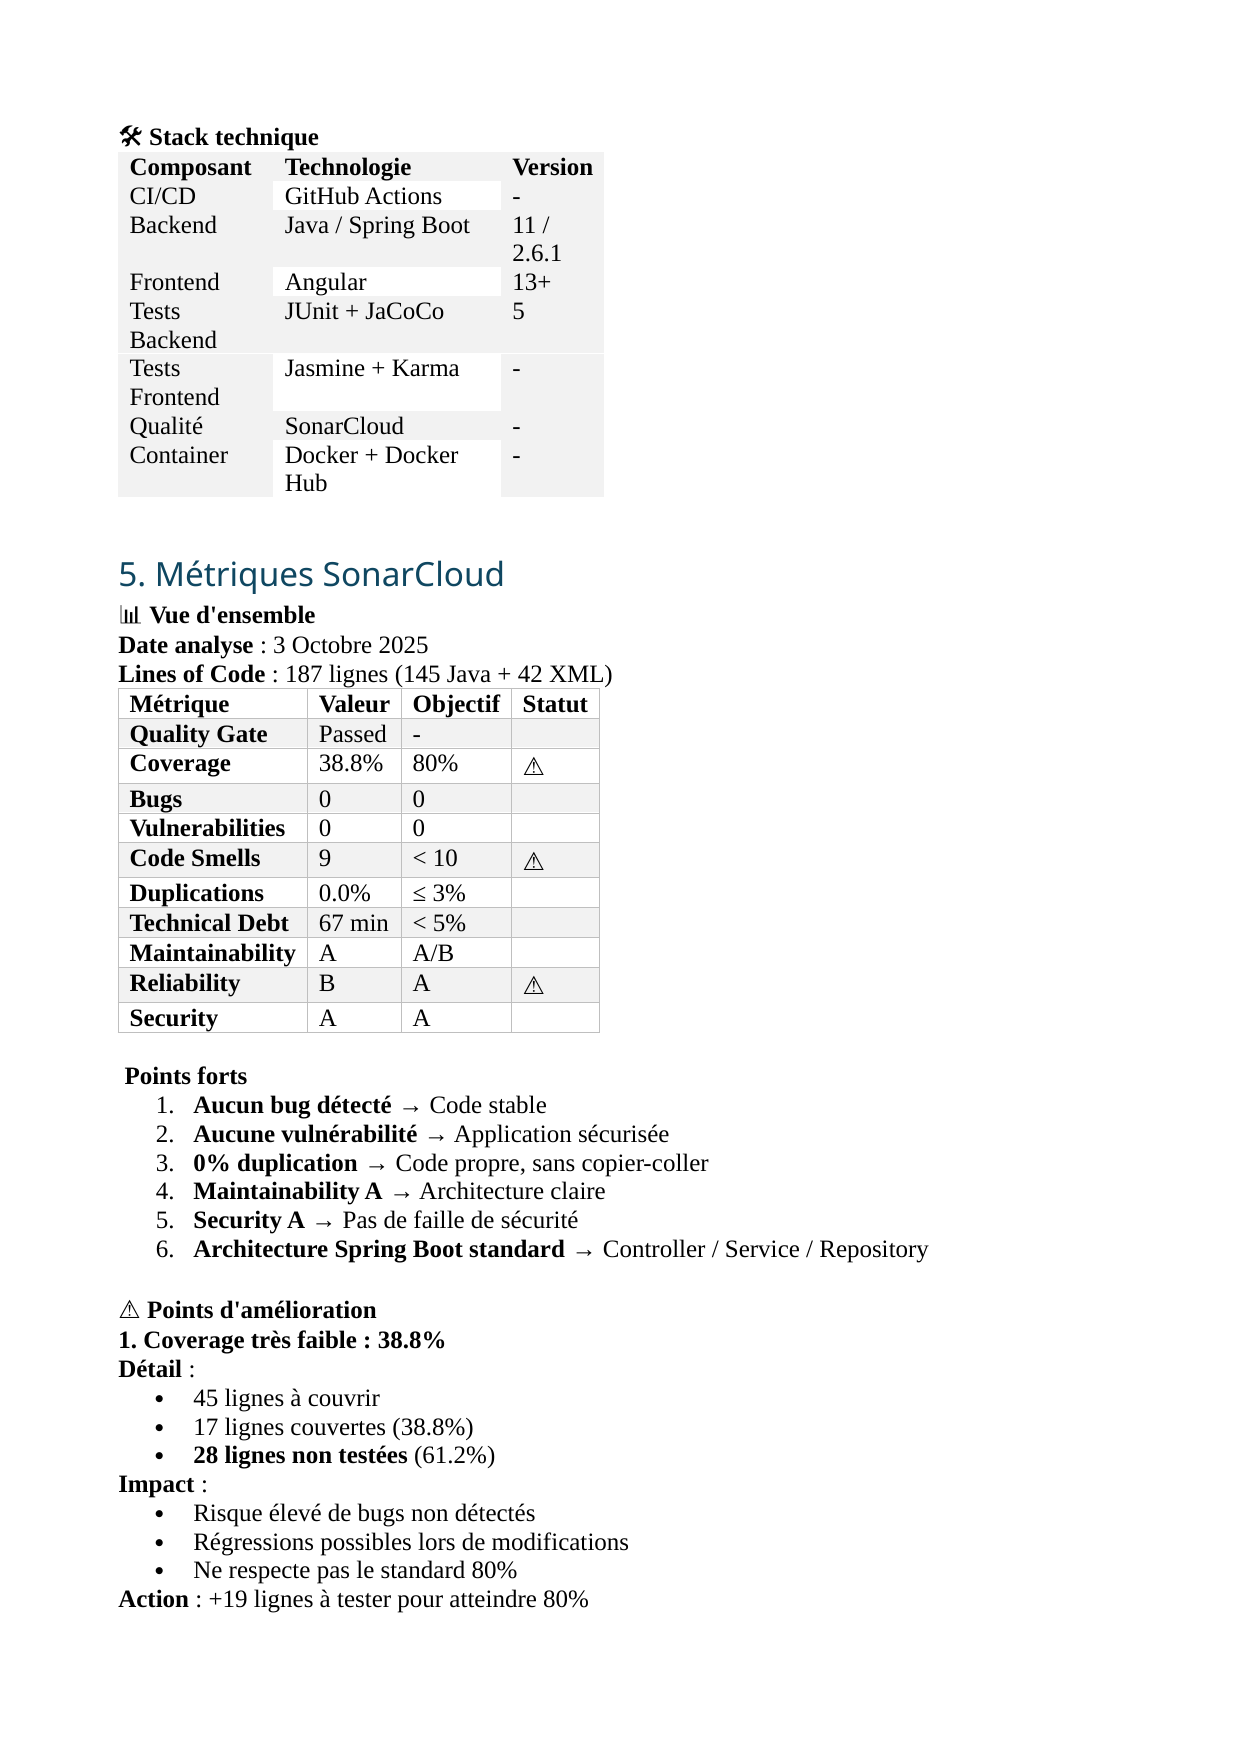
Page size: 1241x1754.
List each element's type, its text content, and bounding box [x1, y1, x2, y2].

table_cell Vulnerabilities [119, 814, 307, 842]
subtitle 5. Métriques SonarCloud [118, 551, 1122, 596]
table_cell Quality Gate [119, 719, 307, 747]
table_cell 67 min [308, 908, 401, 937]
table_header Valeur [308, 689, 401, 718]
table_header Version [501, 152, 604, 181]
table_cell Code Smells [119, 843, 307, 877]
table_cell ⚠️ [512, 968, 599, 1002]
table_cell [512, 938, 599, 967]
table_header Objectif [402, 689, 511, 718]
table_cell [512, 1003, 599, 1032]
list 0% duplication → Code propre, sans copier-coller [156, 1148, 1122, 1176]
table_cell 11 / 2.6.1 [501, 210, 604, 267]
text 1. Coverage très faible : 38.8% [118, 1325, 1122, 1354]
table_cell - [501, 411, 604, 440]
table_cell - [501, 354, 604, 411]
table_cell 5 [501, 296, 604, 353]
table_cell B [308, 968, 401, 1002]
list 28 lignes non testées (61.2%) [156, 1440, 1122, 1469]
table_cell - [402, 719, 511, 747]
table_cell Tests Backend [118, 296, 273, 353]
table_header Statut [512, 689, 599, 718]
table_cell GitHub Actions [273, 181, 501, 210]
table_cell Qualité [118, 411, 273, 440]
list Security A → Pas de faille de sécurité [156, 1205, 1122, 1234]
table_cell CI/CD [118, 181, 273, 210]
text 📊 Vue d'ensemble [118, 596, 1122, 630]
table_cell 0.0% [308, 878, 401, 907]
list Architecture Spring Boot standard → Controller / Service / Repository [156, 1234, 1122, 1263]
list Régressions possibles lors de modifications [156, 1527, 1122, 1555]
table_cell JUnit + JaCoCo [273, 296, 501, 353]
table_cell Reliability [119, 968, 307, 1002]
table_cell 38.8% [308, 749, 401, 783]
text Impact : [118, 1469, 1122, 1498]
table_cell Tests Frontend [118, 354, 273, 411]
table_cell Coverage [119, 749, 307, 783]
table_header Technologie [273, 152, 501, 181]
table_cell Duplications [119, 878, 307, 907]
table_cell ⚠️ [512, 843, 599, 877]
list Aucun bug détecté → Code stable [156, 1090, 1122, 1119]
table_cell Java / Spring Boot [273, 210, 501, 267]
list Ne respecte pas le standard 80% [156, 1555, 1122, 1584]
table_cell 0 [308, 814, 401, 842]
table_cell A/B [402, 938, 511, 967]
table_header Métrique [119, 689, 307, 718]
table_cell Docker + Docker Hub [273, 440, 501, 497]
table_cell 0 [402, 784, 511, 812]
list 45 lignes à couvrir [156, 1383, 1122, 1412]
list 17 lignes couvertes (38.8%) [156, 1412, 1122, 1440]
table_cell ≤ 3% [402, 878, 511, 907]
table_cell A [402, 968, 511, 1002]
table_cell [512, 719, 599, 747]
text 🛠️ Stack technique [118, 118, 1122, 152]
text Date analyse : 3 Octobre 2025 Lines of Code : 187 lignes (145 Java + 42 XML) [118, 630, 1122, 688]
table_cell [512, 784, 599, 812]
table_cell < 10 [402, 843, 511, 877]
table_cell Passed [308, 719, 401, 747]
table_cell Frontend [118, 267, 273, 296]
table_cell Security [119, 1003, 307, 1032]
table_cell Bugs [119, 784, 307, 812]
table_cell [512, 814, 599, 842]
table_cell ⚠️ [512, 749, 599, 783]
table_cell 0 [402, 814, 511, 842]
table_header Composant [118, 152, 273, 181]
table_cell 0 [308, 784, 401, 812]
list Risque élevé de bugs non détectés [156, 1498, 1122, 1527]
table_cell A [308, 1003, 401, 1032]
table_cell - [501, 181, 604, 210]
table_cell 9 [308, 843, 401, 877]
table_cell A [308, 938, 401, 967]
list Aucune vulnérabilité → Application sécurisée [156, 1119, 1122, 1148]
table_cell 13+ [501, 267, 604, 296]
table_cell Maintainability [119, 938, 307, 967]
table_cell A [402, 1003, 511, 1032]
table_cell Angular [273, 267, 501, 296]
text Action : +19 lignes à tester pour atteindre 80% [118, 1584, 1122, 1613]
table_cell Backend [118, 210, 273, 267]
table_cell SonarCloud [273, 411, 501, 440]
table_cell - [501, 440, 604, 497]
table_cell [512, 878, 599, 907]
list Maintainability A → Architecture claire [156, 1176, 1122, 1205]
table_cell 80% [402, 749, 511, 783]
table_cell Jasmine + Karma [273, 354, 501, 411]
table_cell [512, 908, 599, 937]
text Détail : [118, 1354, 1122, 1383]
table_cell Technical Debt [119, 908, 307, 937]
table_cell Container [118, 440, 273, 497]
text ⚠️ Points d'amélioration [118, 1291, 1122, 1325]
text Points forts [118, 1061, 1122, 1090]
table_cell < 5% [402, 908, 511, 937]
